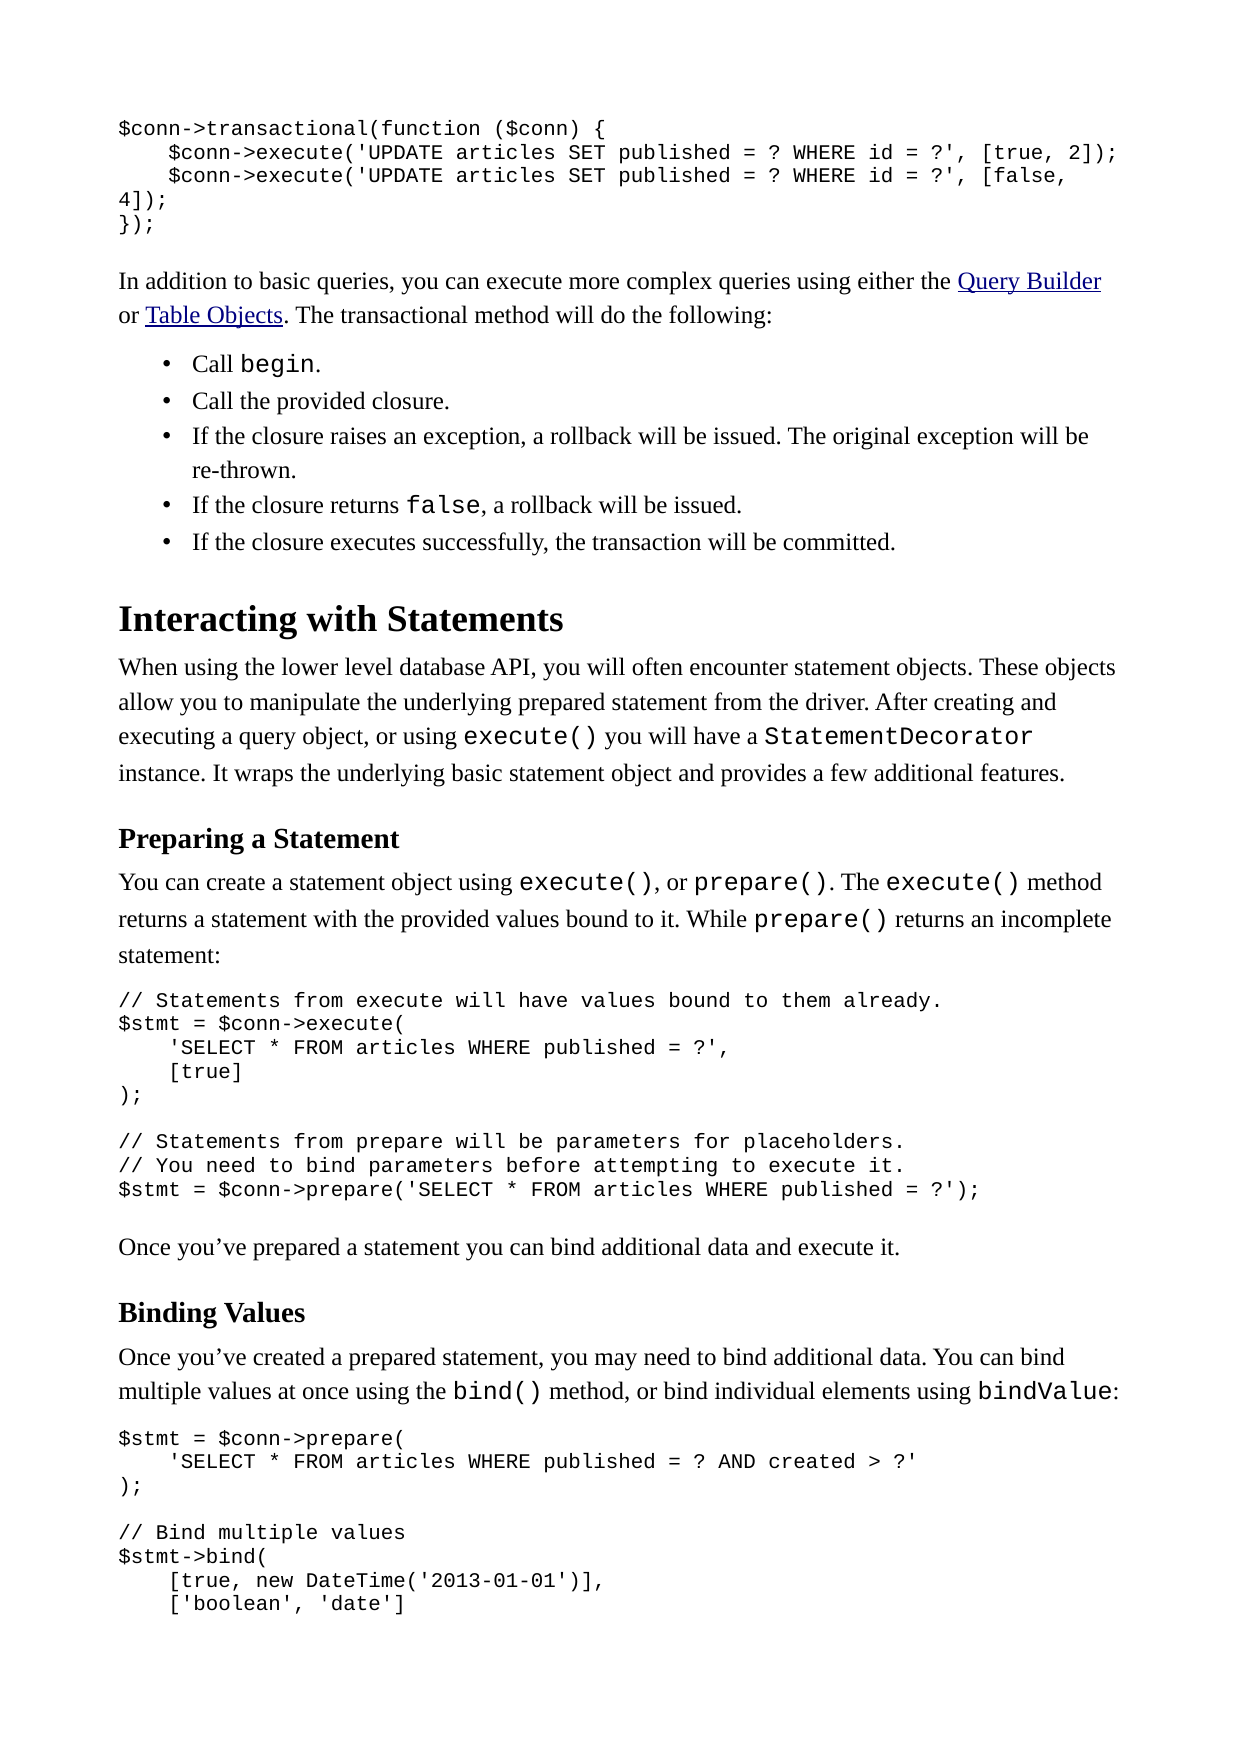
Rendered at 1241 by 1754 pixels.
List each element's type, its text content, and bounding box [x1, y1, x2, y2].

text $stmt->bind( [118, 1546, 1122, 1569]
text $stmt = $conn->execute( [118, 1013, 1122, 1037]
text [true, new DateTime('2013-01-01')], [118, 1569, 1122, 1593]
text ['boolean', 'date'] [118, 1593, 1122, 1617]
subtitle Preparing a Statement [118, 821, 1122, 855]
text ); [118, 1084, 1122, 1108]
text }); [118, 213, 1122, 236]
list Call begin. [162, 349, 1122, 380]
text ); [118, 1475, 1122, 1499]
text // Bind multiple values [118, 1522, 1122, 1546]
text Once you’ve created a prepared statement, you may need to bind additional data. You can bind multiple values at once using the bind() method, or bind individual elements using bindValue: [118, 1342, 1122, 1407]
text $conn->execute('UPDATE articles SET published = ? WHERE id = ?', [true, 2]); [118, 142, 1122, 165]
subtitle Binding Values [118, 1296, 1122, 1329]
text [true] [118, 1061, 1122, 1084]
text When using the lower level database API, you will often encounter statement objects. These objects allow you to manipulate the underlying prepared statement from the driver. After creating and executing a query object, or using execute() you will have a StatementDecorator instance. It wraps the underlying basic statement object and provides a few additional features. [118, 652, 1122, 787]
text 'SELECT * FROM articles WHERE published = ? AND created > ?' [118, 1451, 1122, 1475]
text $stmt = $conn->prepare('SELECT * FROM articles WHERE published = ?'); [118, 1179, 1122, 1202]
subtitle Interacting with Statements [118, 597, 1122, 640]
text Once you’ve prepared a statement you can bind additional data and execute it. [118, 1232, 1122, 1261]
text $stmt = $conn->prepare( [118, 1428, 1122, 1451]
text $conn->execute('UPDATE articles SET published = ? WHERE id = ?', [false, 4]); [118, 165, 1122, 213]
text // You need to bind parameters before attempting to execute it. [118, 1155, 1122, 1179]
list Call the provided closure. [162, 386, 1122, 415]
list If the closure executes successfully, the transaction will be committed. [162, 527, 1122, 556]
list If the closure raises an exception, a rollback will be issued. The original exception will be re-thrown. [162, 421, 1122, 484]
text // Statements from prepare will be parameters for placeholders. [118, 1132, 1122, 1155]
text You can create a statement object using execute(), or prepare(). The execute() method returns a statement with the provided values bound to it. While prepare() returns an incomplete statement: [118, 867, 1122, 969]
text // Statements from execute will have values bound to them already. [118, 990, 1122, 1013]
text $conn->transactional(function ($conn) { [118, 118, 1122, 142]
list If the closure returns false, a rollback will be issued. [162, 490, 1122, 521]
text In addition to basic queries, you can execute more complex queries using either the Query Builder or Table Objects. The transactional method will do the following: [118, 266, 1122, 329]
text 'SELECT * FROM articles WHERE published = ?', [118, 1037, 1122, 1061]
